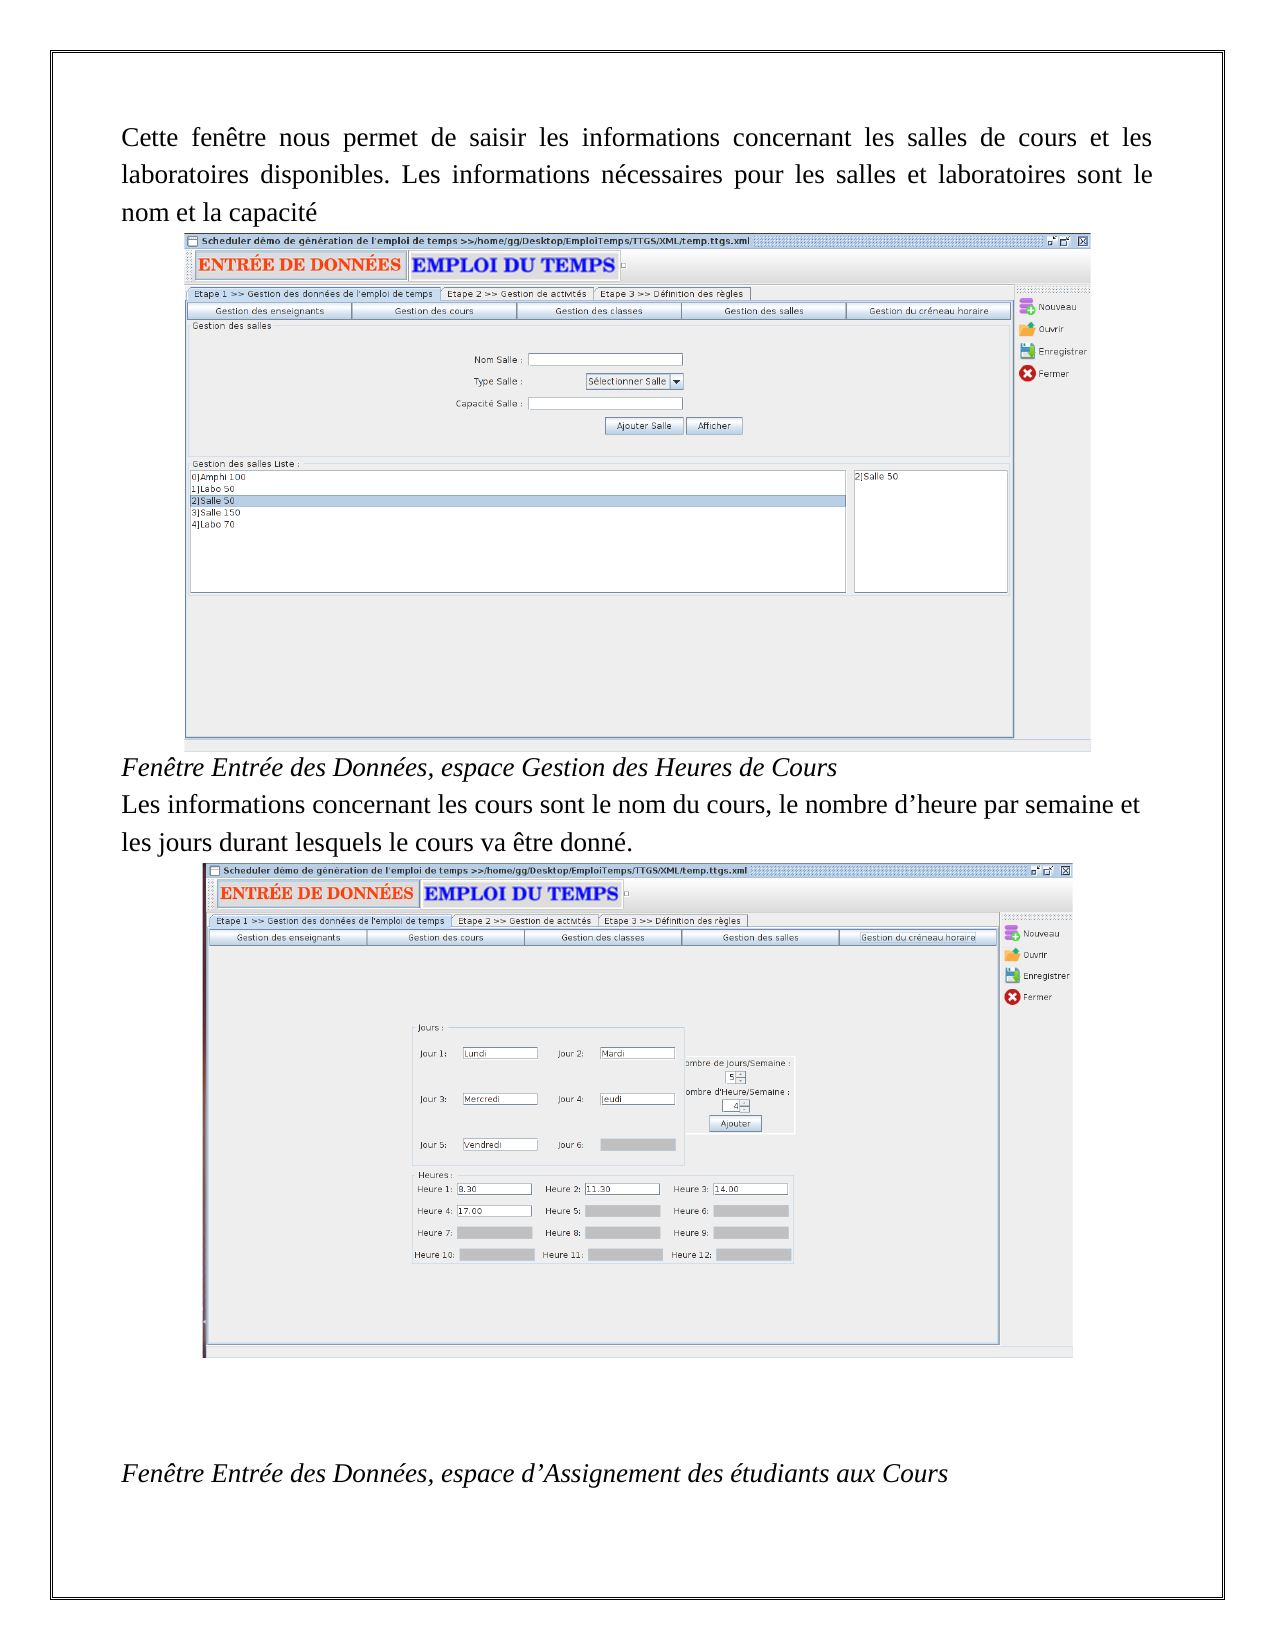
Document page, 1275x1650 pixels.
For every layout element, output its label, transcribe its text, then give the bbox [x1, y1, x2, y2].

picture [184, 233, 1091, 752]
text Cette fenêtre nous permet de saisir les informations concernant les salles de cours et les laboratoires disponibles. Les informations nécessaires pour les salles et laboratoires sont le nom et la capacité [121, 121, 1154, 227]
picture [202, 863, 1073, 1358]
text Fenêtre Entrée des Données, espace Gestion des Heures de Cours [121, 322, 1154, 782]
text Fenêtre Entrée des Données, espace d’Assignement des étudiants aux Cours [121, 1457, 1154, 1488]
text Les informations concernant les cours sont le nom du cours, le nombre d’heure par semaine et les jours durant lesquels le cours va être donné. [121, 788, 1154, 857]
